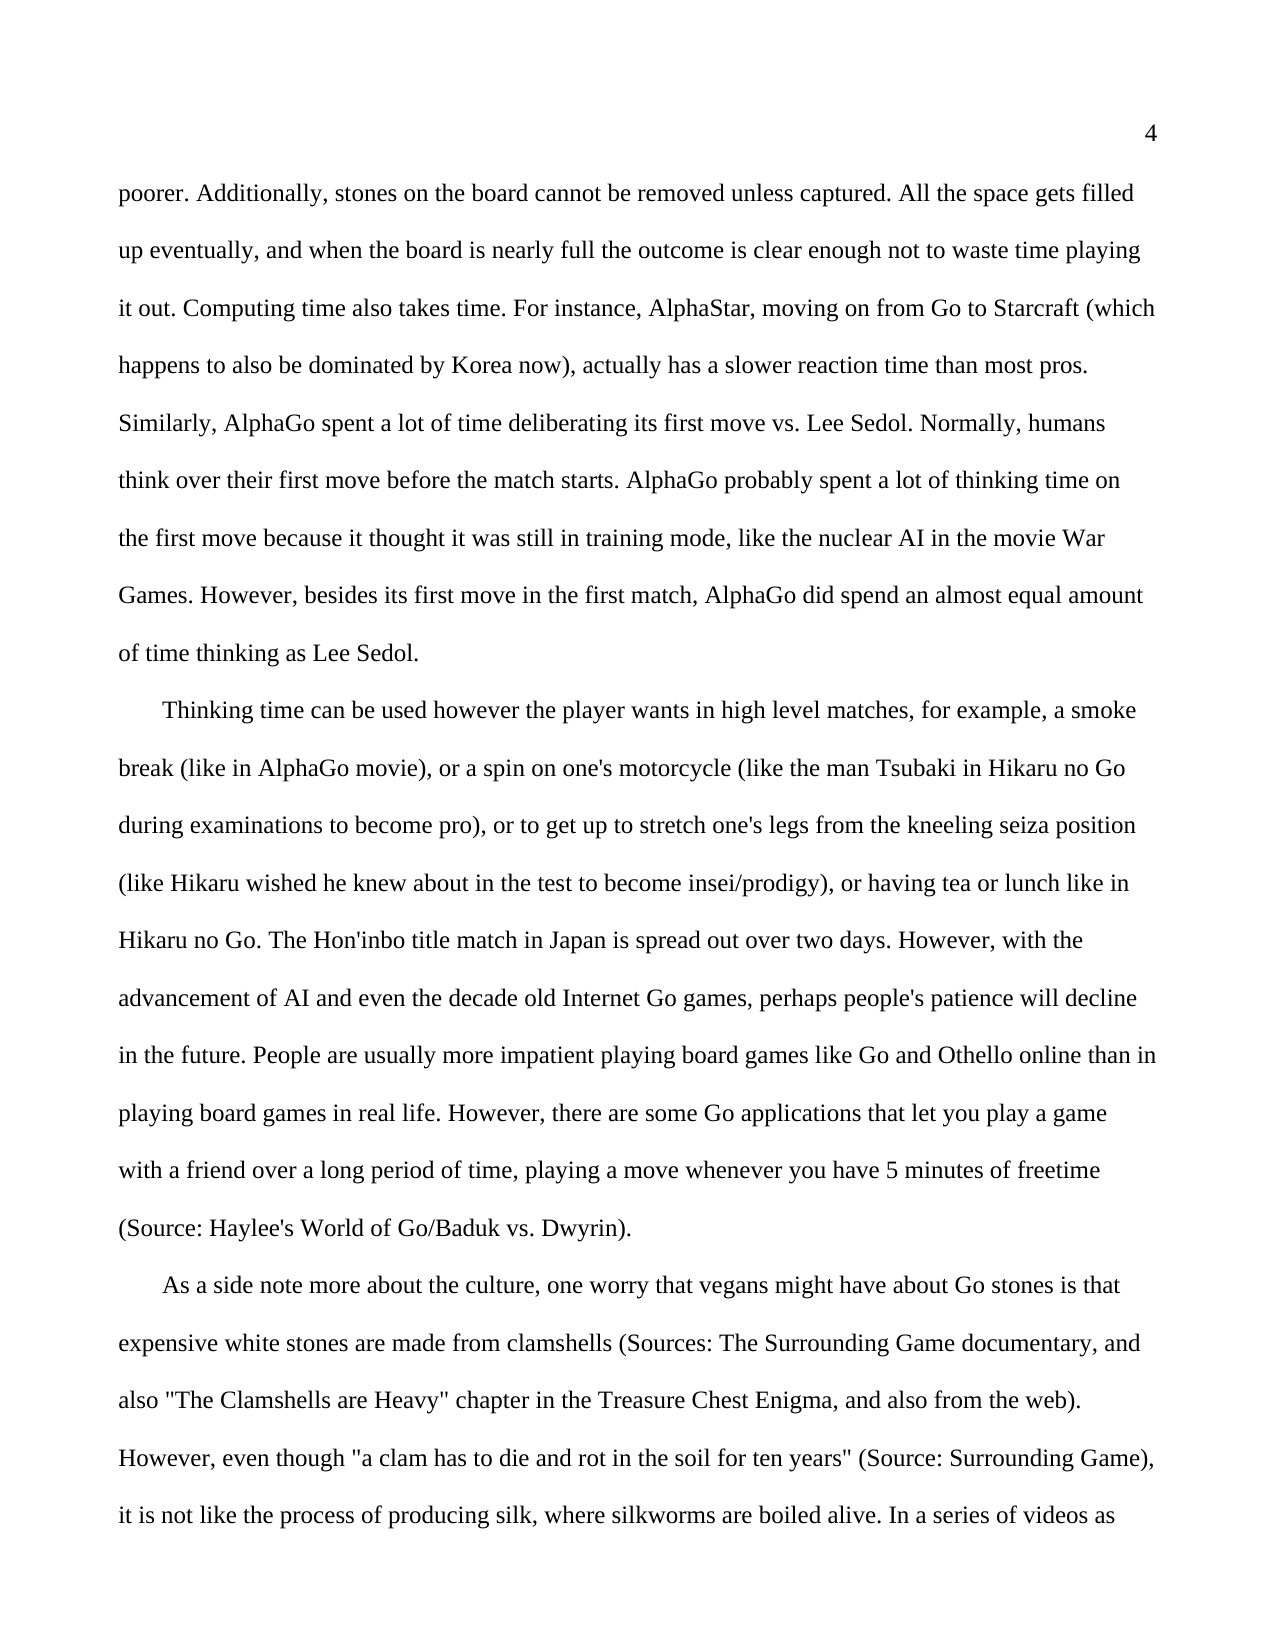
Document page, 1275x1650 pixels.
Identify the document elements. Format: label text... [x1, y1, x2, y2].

text Thinking time can be used however the player wants in high level matches, for example, a smoke break (like in AlphaGo movie), or a spin on one's motorcycle (like the man Tsubaki in Hikaru no Go during examinations to become pro), or to get up to stretch one's legs from the kneeling seiza position (like Hikaru wished he knew about in the test to become insei/prodigy), or having tea or lunch like in Hikaru no Go. The Hon'inbo title match in Japan is spread out over two days. However, with the advancement of AI and even the decade old Internet Go games, perhaps people's patience will decline in the future. People are usually more impatient playing board games like Go and Othello online than in playing board games in real life. However, there are some Go applications that let you play a game with a friend over a long period of time, playing a move whenever you have 5 minutes of freetime (Source: Haylee's World of Go/Baduk vs. Dwyrin). [118, 696, 1157, 1242]
text poorer. Additionally, stones on the board cannot be removed unless captured. All the space gets filled up eventually, and when the board is nearly full the outcome is clear enough not to waste time playing it out. Computing time also takes time. For instance, AlphaStar, moving on from Go to Starcraft (which happens to also be dominated by Korea now), actually has a slower reaction time than most pros. Similarly, AlphaGo spent a lot of time deliberating its first move vs. Lee Sedol. Normally, humans think over their first move before the match starts. AlphaGo probably spent a lot of thinking time on the first move because it thought it was still in training mode, like the nuclear AI in the movie War Games. However, besides its first move in the first match, AlphaGo did spend an almost equal amount of time thinking as Lee Sedol. [118, 178, 1157, 667]
text As a side note more about the culture, one worry that vegans might have about Go stones is that expensive white stones are made from clamshells (Sources: The Surrounding Game documentary, and also "The Clamshells are Heavy" chapter in the Treasure Chest Enigma, and also from the web). However, even though "a clam has to die and rot in the soil for ten years" (Source: Surrounding Game), it is not like the process of producing silk, where silkworms are boiled alive. In a series of videos as [118, 1271, 1157, 1529]
